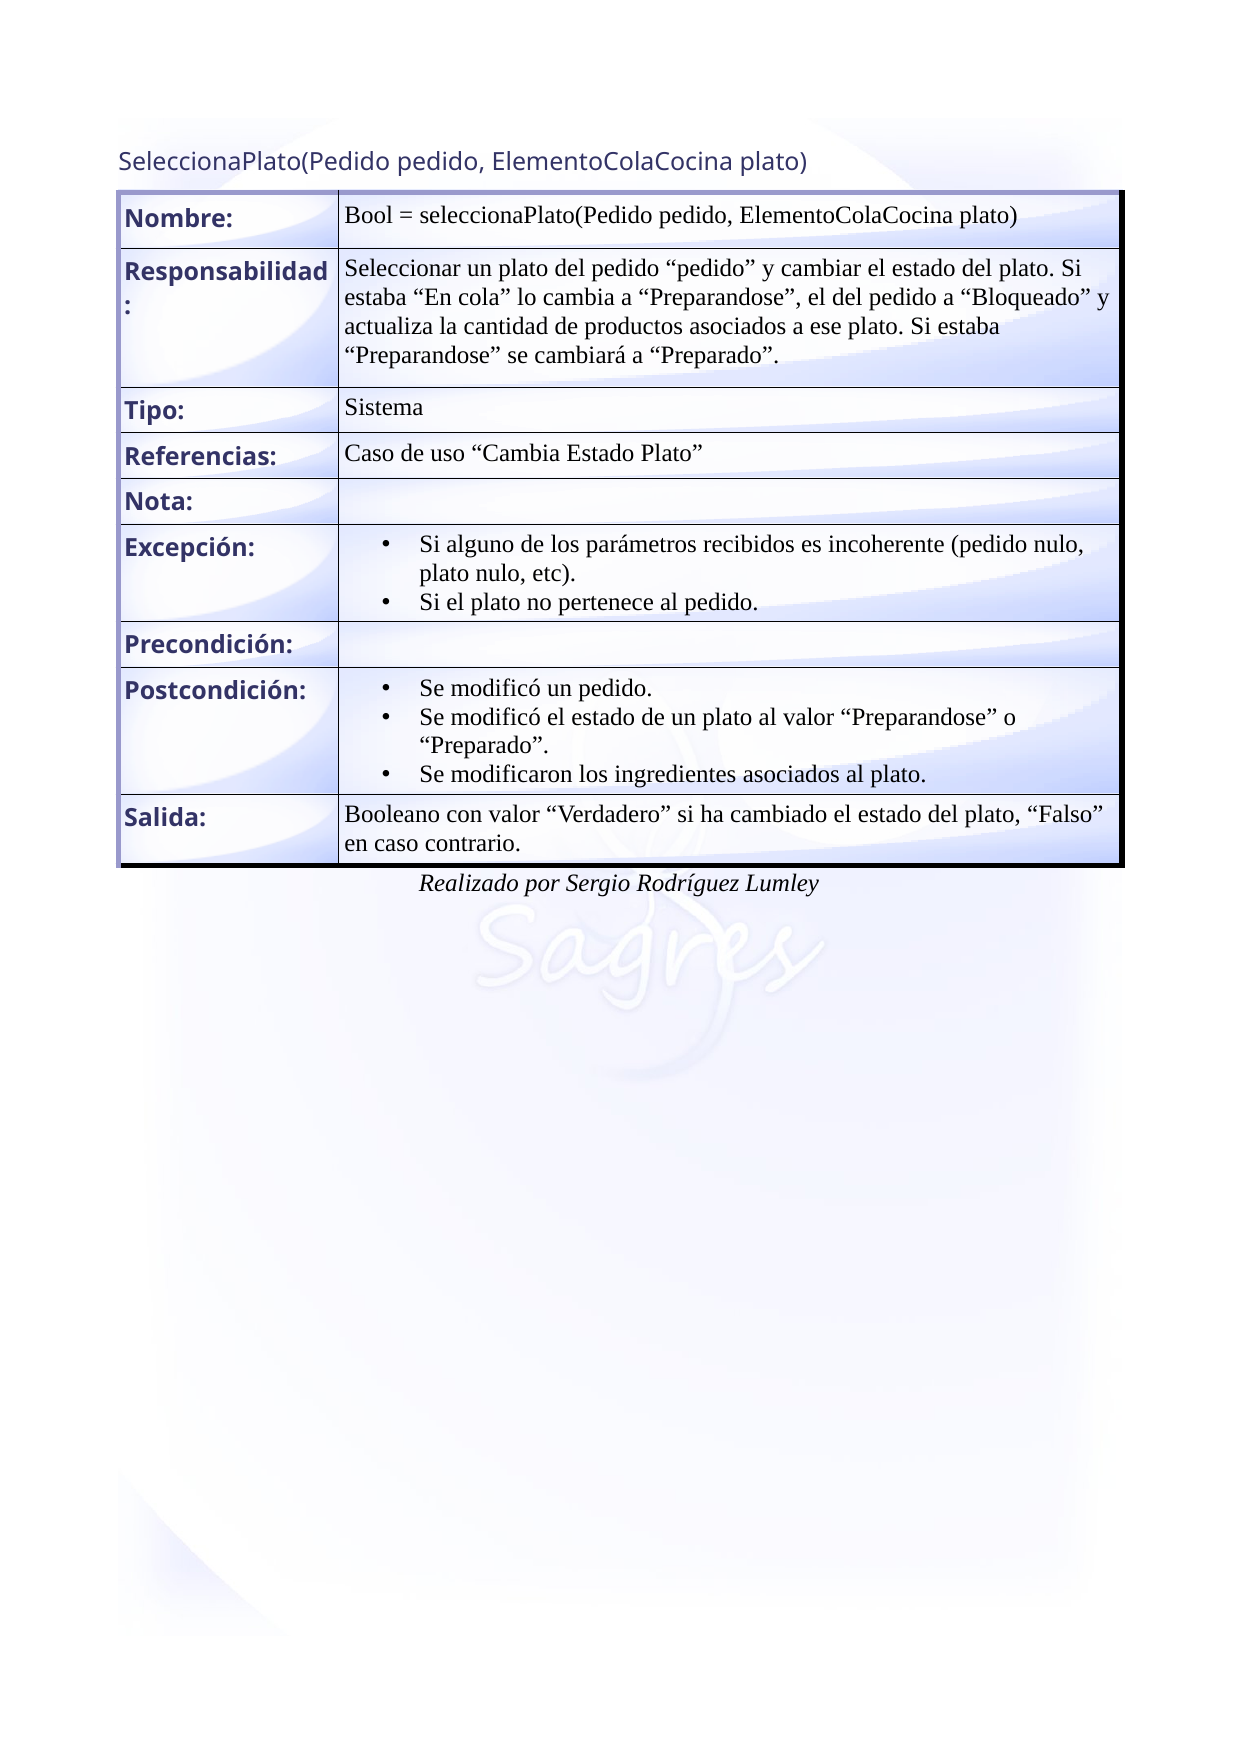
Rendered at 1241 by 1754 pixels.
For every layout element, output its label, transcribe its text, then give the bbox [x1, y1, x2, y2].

table_header Nombre: [121, 195, 338, 248]
text Realizado por Sergio Rodríguez Lumley [118, 868, 1122, 897]
table_cell Salida: [121, 795, 338, 863]
table_cell Si alguno de los parámetros recibidos es incoherente (pedido nulo, plato nulo, etc). Si el plato no pertenece al pedido. [339, 525, 1119, 621]
table_cell [339, 479, 1119, 523]
picture [118, 118, 1122, 143]
table_cell Precondición: [121, 622, 338, 667]
table_cell Tipo: [121, 388, 338, 432]
table_cell Sistema [339, 388, 1119, 432]
table_cell Responsabilidad: [121, 249, 338, 387]
table_cell Referencias: [121, 433, 338, 478]
table_cell Postcondición: [121, 668, 338, 793]
table_cell Excepción: [121, 525, 338, 621]
table_cell Nota: [121, 479, 338, 523]
picture [118, 177, 1122, 190]
table_cell Seleccionar un plato del pedido “pedido” y cambiar el estado del plato. Si estaba “En cola” lo cambia a “Preparandose”, el del pedido a “Bloqueado” y actualiza la cantidad de productos asociados a ese plato. Si estaba “Preparandose” se cambiará a “Preparado”. [339, 249, 1119, 387]
table_cell Caso de uso “Cambia Estado Plato” [339, 433, 1119, 478]
table_header Bool = seleccionaPlato(Pedido pedido, ElementoColaCocina plato) [339, 195, 1119, 248]
picture [118, 897, 1122, 1636]
table_cell [339, 622, 1119, 667]
table_cell Se modificó un pedido. Se modificó el estado de un plato al valor “Preparandose” o “Preparado”. Se modificaron los ingredientes asociados al plato. [339, 668, 1119, 793]
subtitle SeleccionaPlato(Pedido pedido, ElementoColaCocina plato) [118, 143, 1122, 177]
table_cell Booleano con valor “Verdadero” si ha cambiado el estado del plato, “Falso” en caso contrario. [339, 795, 1119, 863]
